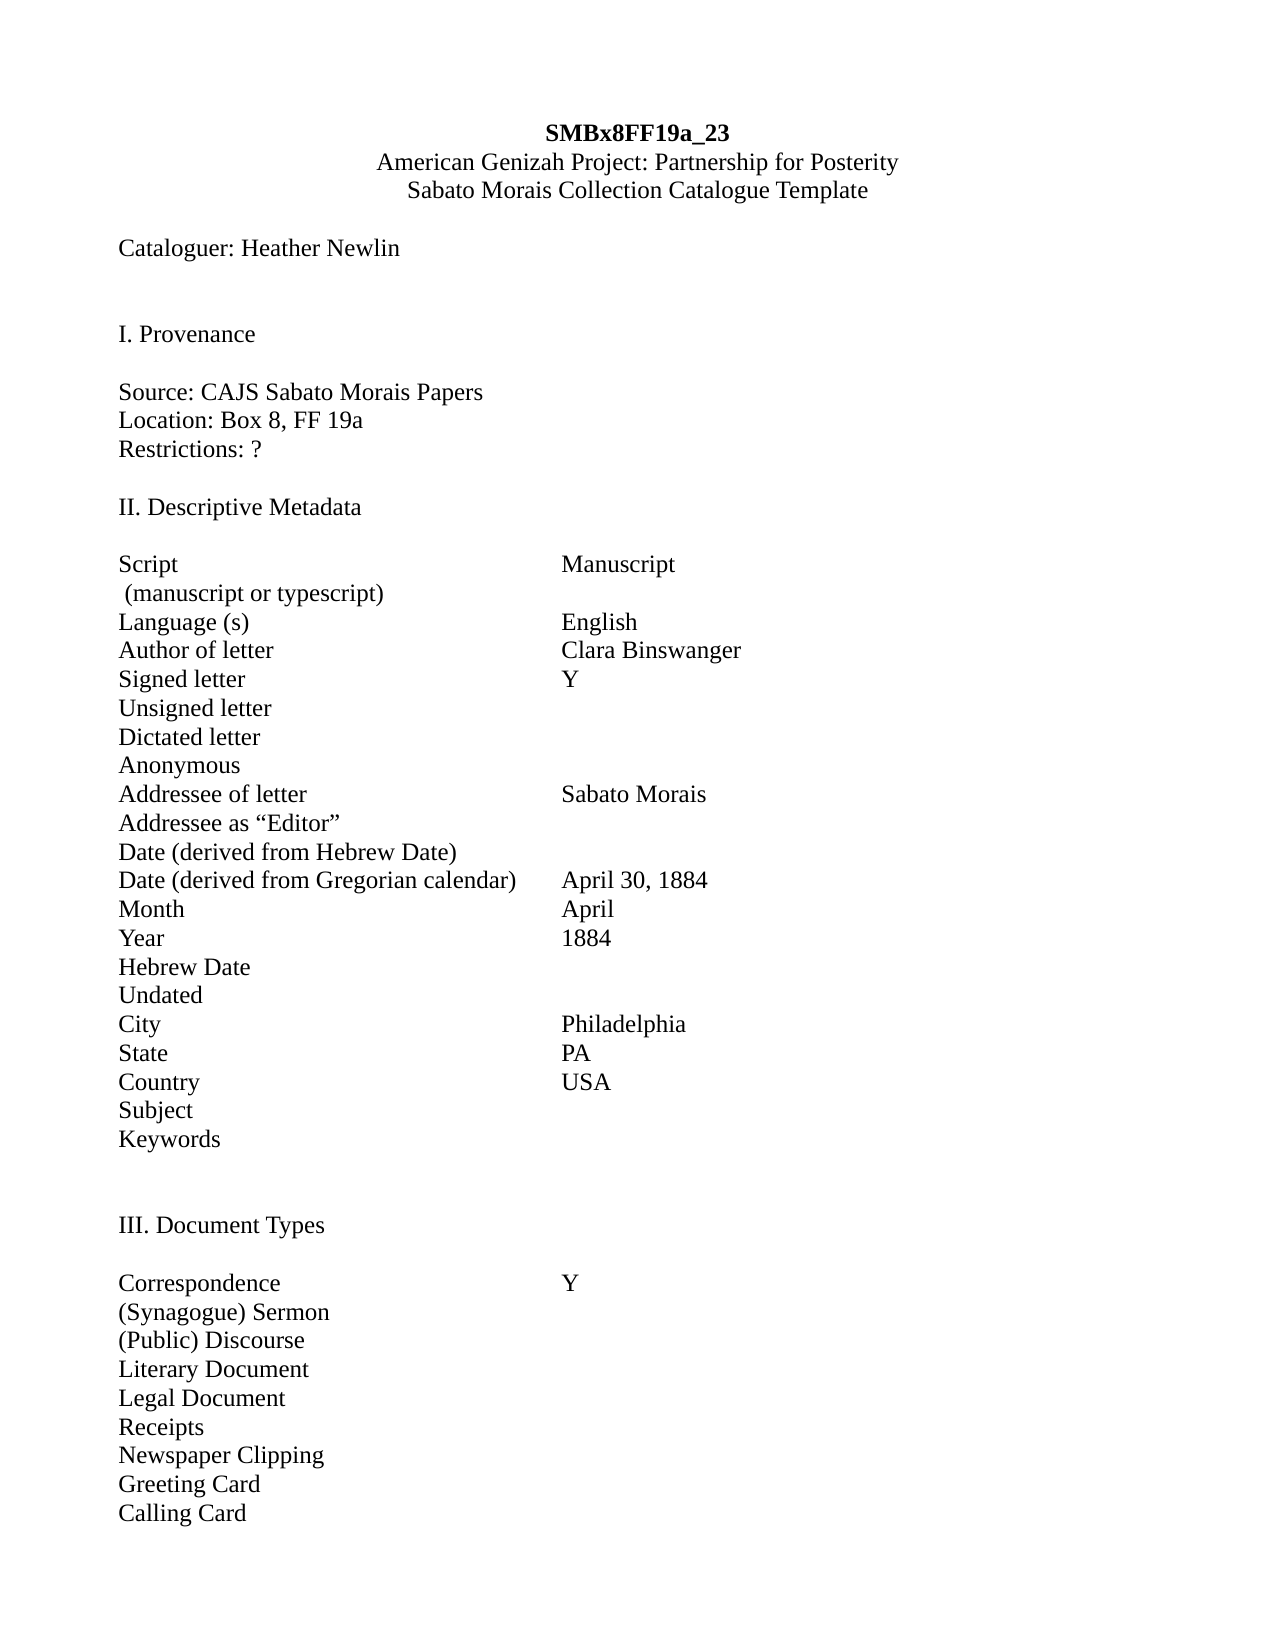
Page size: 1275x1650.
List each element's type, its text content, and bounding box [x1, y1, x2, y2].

text Language (s) English [118, 607, 1157, 636]
text Restrictions: ? [118, 434, 1157, 463]
text III. Document Types [118, 1211, 1157, 1239]
text Unsigned letter [118, 693, 1157, 722]
text (Synagogue) Sermon [118, 1297, 1157, 1326]
text Greeting Card [118, 1469, 1157, 1498]
text Subject [118, 1096, 1157, 1124]
text Anonymous [118, 751, 1157, 779]
text Keywords [118, 1124, 1157, 1153]
text City Philadelphia [118, 1009, 1157, 1038]
text Sabato Morais Collection Catalogue Template [118, 176, 1157, 204]
text American Genizah Project: Partnership for Posterity [118, 147, 1157, 176]
text SMBx8FF19a_23 [118, 118, 1157, 147]
text Signed letter Y [118, 664, 1157, 693]
text Addressee as “Editor” [118, 808, 1157, 837]
text II. Descriptive Metadata [118, 492, 1157, 521]
text Source: CAJS Sabato Morais Papers [118, 377, 1157, 406]
text Correspondence Y [118, 1268, 1157, 1297]
text Location: Box 8, FF 19a [118, 406, 1157, 434]
text Dictated letter [118, 722, 1157, 751]
text Date (derived from Hebrew Date) [118, 837, 1157, 866]
text Hebrew Date [118, 952, 1157, 981]
text Script Manuscript [118, 549, 1157, 578]
text I. Provenance [118, 319, 1157, 348]
text Legal Document [118, 1383, 1157, 1412]
text Month April [118, 894, 1157, 923]
text Year 1884 [118, 923, 1157, 952]
text (manuscript or typescript) [118, 578, 1157, 607]
text (Public) Discourse [118, 1326, 1157, 1354]
text Addressee of letter Sabato Morais [118, 779, 1157, 808]
text Calling Card [118, 1498, 1157, 1527]
text Literary Document [118, 1354, 1157, 1383]
text Author of letter Clara Binswanger [118, 636, 1157, 664]
text Undated [118, 981, 1157, 1009]
text Country USA [118, 1067, 1157, 1096]
text Cataloguer: Heather Newlin [118, 233, 1157, 262]
text Newspaper Clipping [118, 1441, 1157, 1469]
text Receipts [118, 1412, 1157, 1441]
text State PA [118, 1038, 1157, 1067]
text Date (derived from Gregorian calendar) April 30, 1884 [118, 866, 1157, 894]
